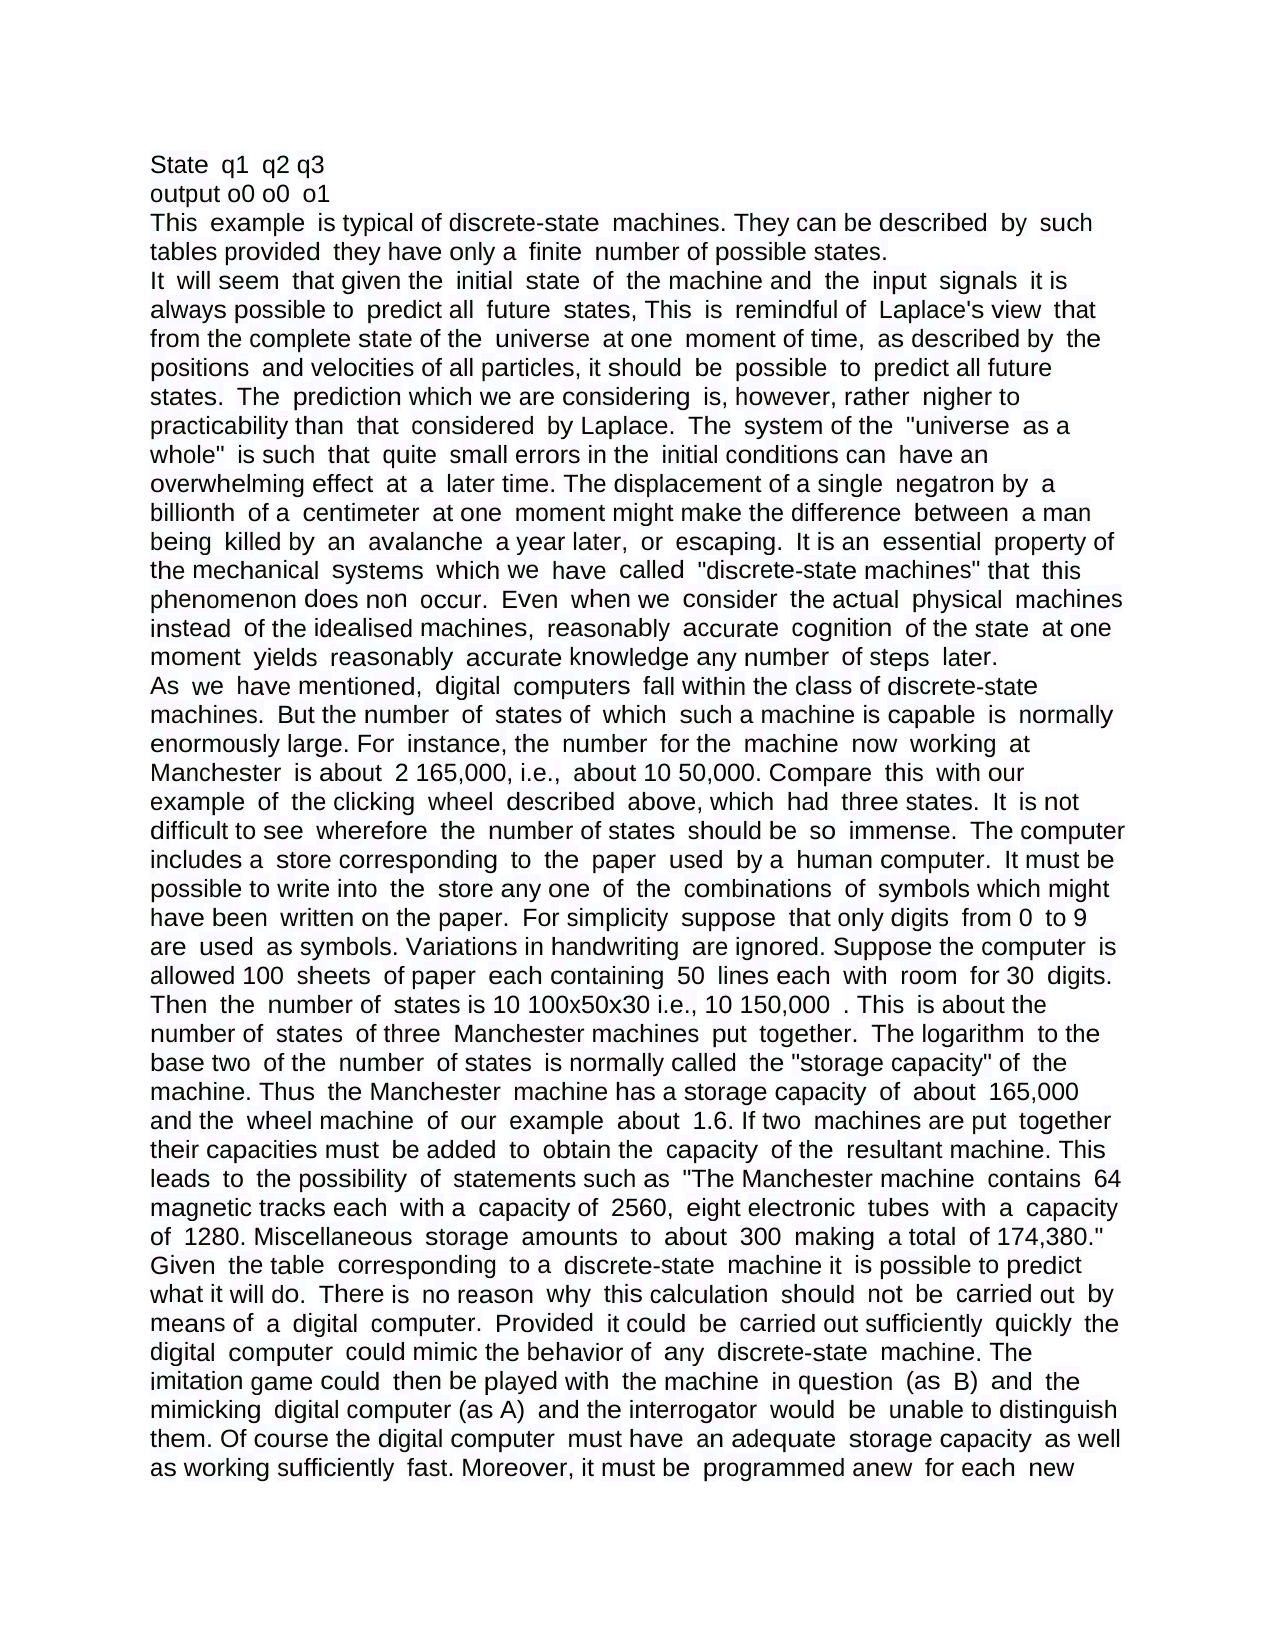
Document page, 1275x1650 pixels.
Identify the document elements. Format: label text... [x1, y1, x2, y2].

text Given the table corresponding to a discrete-state machine it is possible to predict what it will do. There is no reason why this calculation should not be carried out by means of a digital computer. Provided it could be carried out sufficiently quickly the digital computer could mimic the behavior of any discrete-state machine. The imitation game could then be played with the machine in question (as B) and the mimicking digital computer (as A) and the interrogator would be unable to distinguish them. Of course the digital computer must have an adequate storage capacity as well as working sufficiently fast. Moreover, it must be programmed anew for each new machine which it is desired to mimic. [748, 1250, 877, 1366]
text State q1 q2 q3 [249, 150, 262, 179]
text output o0 o0 o1 [330, 179, 1125, 208]
text It will seem that given the initial state of the machine and the input signals it is always possible to predict all future states, This is remindful of Laplace's view that from the complete state of the universe at one moment of time, as described by the positions and velocities of all particles, it should be possible to predict all future states. The prediction which we are considering is, however, rather nigher to practicability than that considered by Laplace. The system of the "universe as a whole" is such that quite small errors in the initial conditions can have an overwhelming effect at a later time. The displacement of a single negatron by a billionth of a centimeter at one moment might make the difference between a man being killed by an avalanche a year later, or escaping. It is an essential property of the mechanical systems which we have called "discrete-state machines" that this phenomenon does non occur. Even when we consider the actual physical machines instead of the idealised machines, reasonably accurate cognition of the state at one moment yields reasonably accurate knowledge any number of steps later. [150, 266, 1125, 671]
text State q1 q2 q3 [324, 150, 1125, 179]
text output o0 o0 o1 [290, 179, 303, 208]
text As we have mentioned, digital computers fall within the class of discrete-state machines. But the number of states of which such a machine is capable is normally enormously large. For instance, the number for the machine now working at Manchester is about 2 165,000, i.e., about 10 50,000. Compare this with our example of the clicking wheel described above, which had three states. It is not difficult to see wherefore the number of states should be so immense. The computer includes a store corresponding to the paper used by a human computer. It must be possible to write into the store any one of the combinations of symbols which might have been written on the paper. For simplicity suppose that only digits from 0 to 9 are used as symbols. Variations in handwriting are ignored. Suppose the computer is allowed 100 sheets of paper each containing 50 lines each with room for 30 digits. Then the number of states is 10 100x50x30 i.e., 10 150,000 . This is about the number of states of three Manchester machines put together. The logarithm to the base two of the number of states is normally called the "storage capacity" of the machine. Thus the Manchester machine has a storage capacity of about 165,000 and the wheel machine of our example about 1.6. If two machines are put together their capacities must be added to obtain the capacity of the resultant machine. This leads to the possibility of statements such as "The Manchester machine contains 64 magnetic tracks each with a capacity of 2560, eight electronic tubes with a capacity of 1280. Miscellaneous storage amounts to about 300 making a total of 174,380." [150, 845, 1125, 1250]
text Given the table corresponding to a discrete-state machine it is possible to predict what it will do. There is no reason why this calculation should not be carried out by means of a digital computer. Provided it could be carried out sufficiently quickly the digital computer could mimic the behavior of any discrete-state machine. The imitation game could then be played with the machine in question (as B) and the mimicking digital computer (as A) and the interrogator would be unable to distinguish them. Of course the digital computer must have an adequate storage capacity as well as working sufficiently fast. Moreover, it must be programmed anew for each new machine which it is desired to mimic. [253, 1250, 509, 1395]
text Given the table corresponding to a discrete-state machine it is possible to predict what it will do. There is no reason why this calculation should not be carried out by means of a digital computer. Provided it could be carried out sufficiently quickly the digital computer could mimic the behavior of any discrete-state machine. The imitation game could then be played with the machine in question (as B) and the mimicking digital computer (as A) and the interrogator would be unable to distinguish them. Of course the digital computer must have an adequate storage capacity as well as working sufficiently fast. Moreover, it must be programmed anew for each new machine which it is desired to mimic. [1004, 1250, 1125, 1482]
text State q1 q2 q3 [209, 150, 221, 179]
text This example is typical of discrete-state machines. They can be described by such tables provided they have only a finite number of possible states. [888, 208, 1125, 266]
